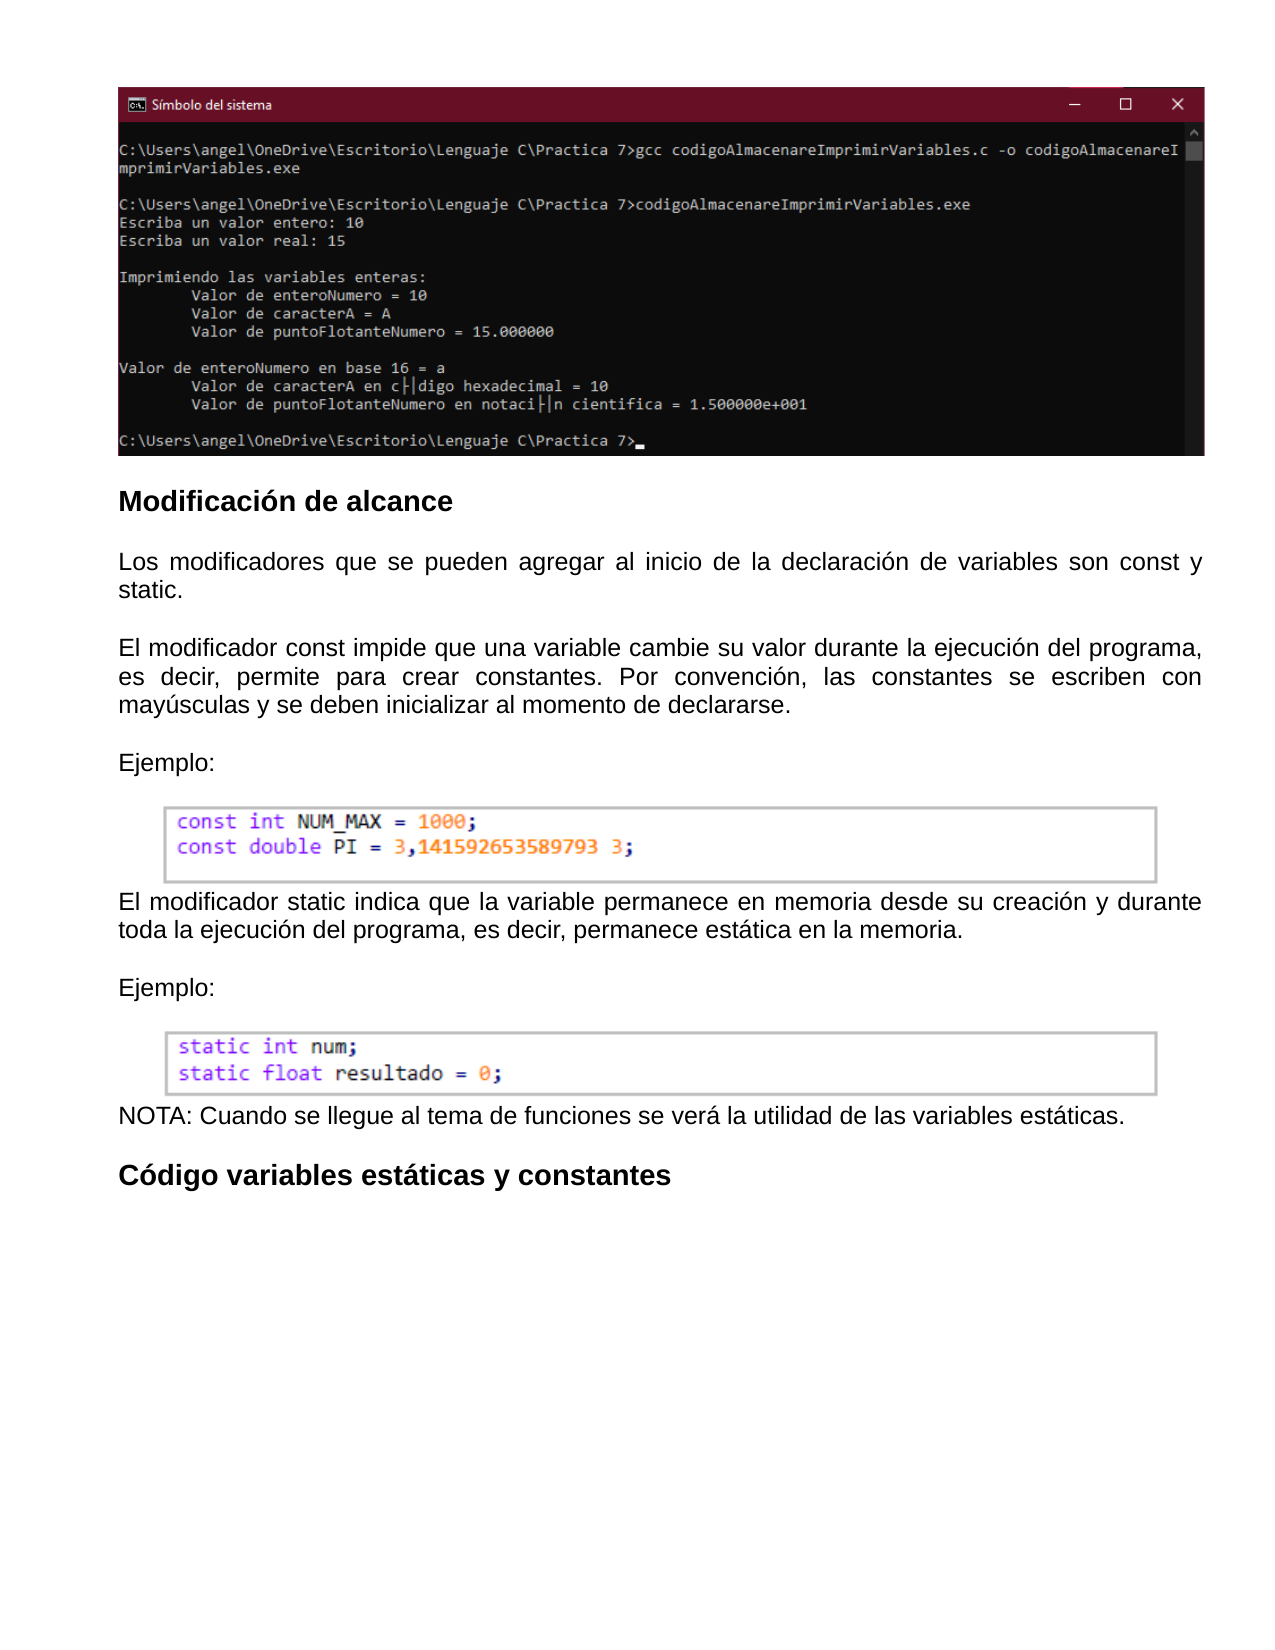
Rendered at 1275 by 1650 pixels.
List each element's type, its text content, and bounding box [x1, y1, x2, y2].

text Ejemplo: [118, 748, 1205, 777]
text Ejemplo: [118, 973, 1205, 1002]
text Código variables estáticas y constantes [118, 1158, 1205, 1192]
text El modificador static indica que la variable permanece en memoria desde su creación y durante toda la ejecución del programa, es decir, permanece estática en la memoria. [118, 887, 1205, 944]
text NOTA: Cuando se llegue al tema de funciones se verá la utilidad de las variables estáticas. [118, 1101, 1205, 1129]
text Los modificadores que se pueden agregar al inicio de la declaración de variables son const y static. [118, 547, 1205, 604]
text Modificación de alcance [118, 484, 1205, 518]
text El modificador const impide que una variable cambie su valor durante la ejecución del programa, es decir, permite para crear constantes. Por convención, las constantes se escriben con mayúsculas y se deben inicializar al momento de declararse. [118, 633, 1205, 719]
